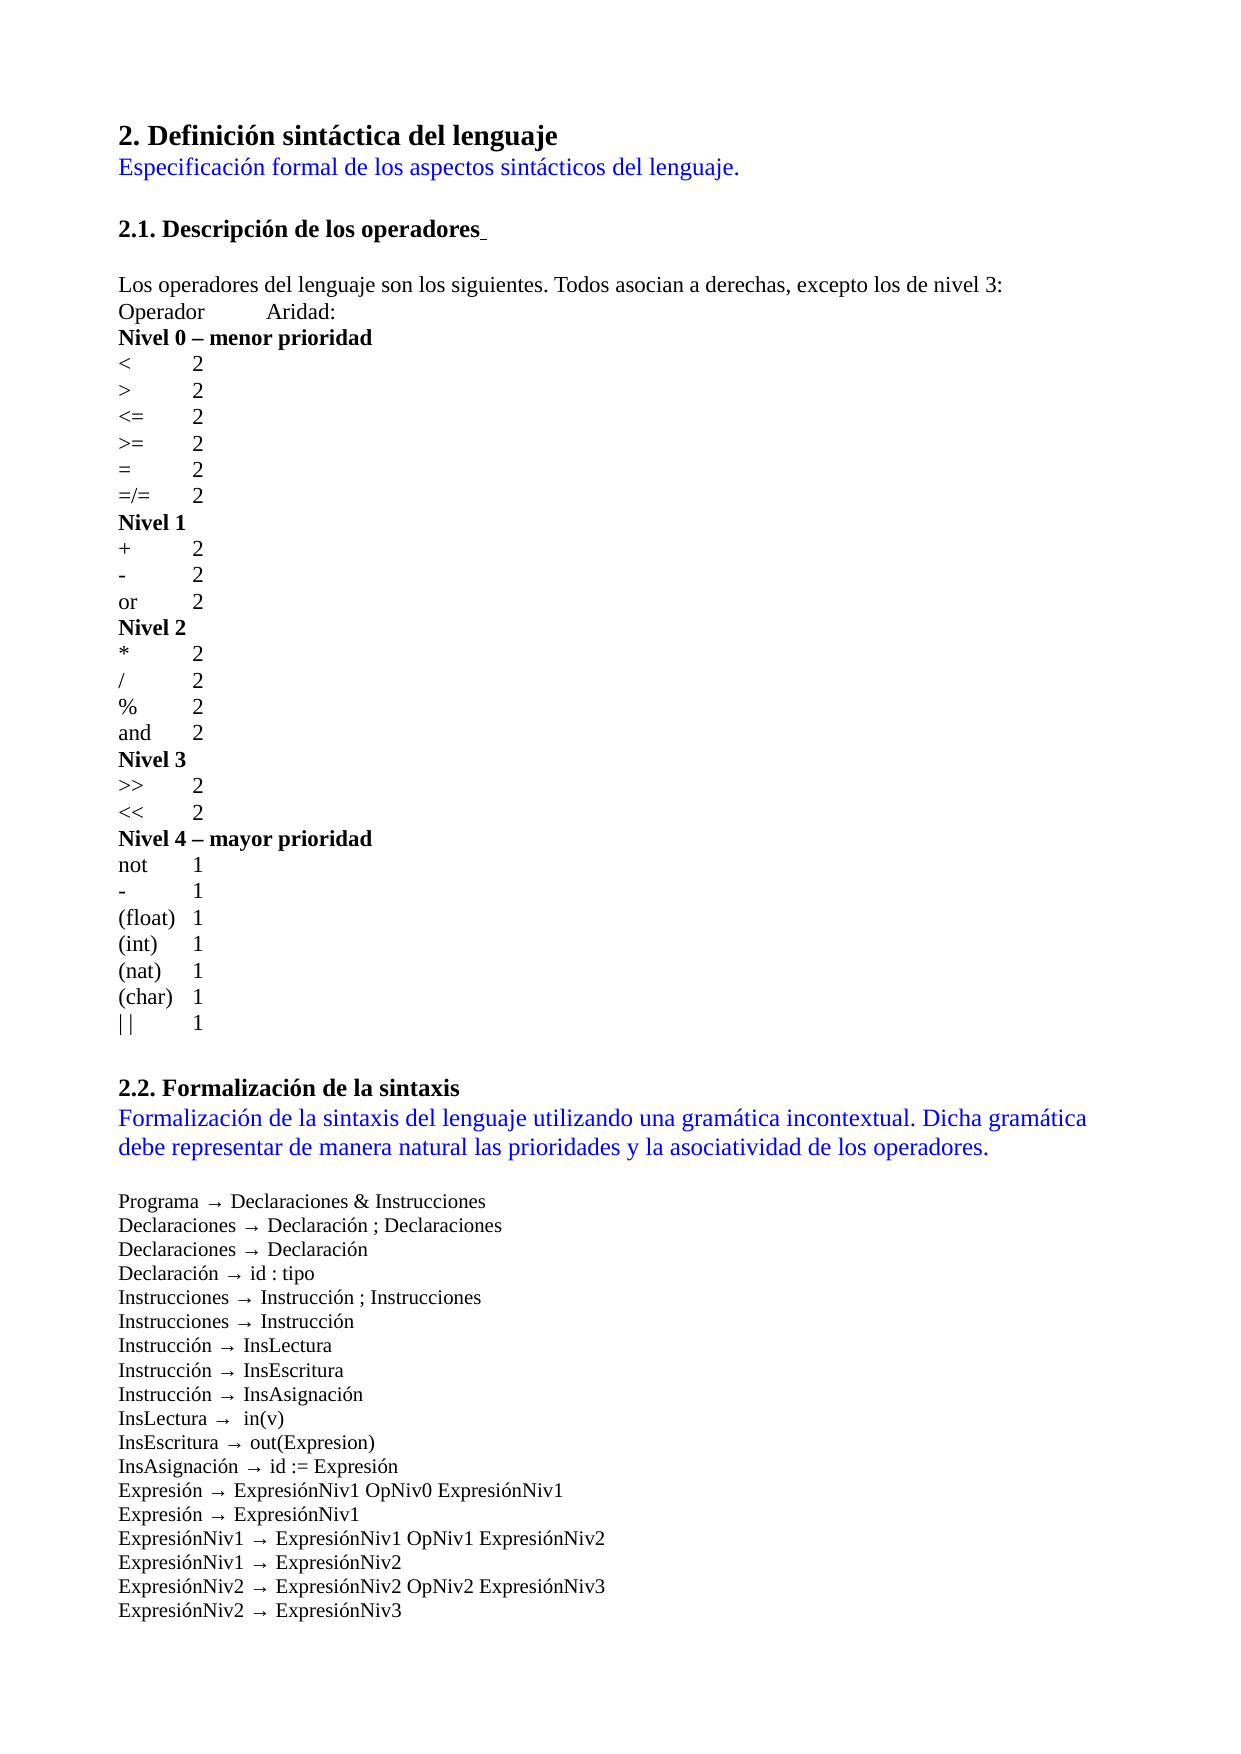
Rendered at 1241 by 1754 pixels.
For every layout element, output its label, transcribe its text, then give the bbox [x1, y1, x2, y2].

text Nivel 3 [118, 746, 1122, 772]
text <= 2 [118, 403, 1122, 429]
text InsEscritura → out(Expresion) [118, 1430, 1122, 1454]
text =/= 2 [118, 482, 1122, 509]
text Nivel 4 – mayor prioridad [118, 825, 1122, 851]
text not 1 [118, 851, 1122, 878]
text + 2 [118, 535, 1122, 561]
text Nivel 1 [118, 509, 1122, 535]
text InsAsignación → id := Expresión [118, 1454, 1122, 1478]
text (float) 1 [118, 904, 1122, 930]
text Instrucción → InsLectura [118, 1333, 1122, 1357]
text Especificación formal de los aspectos sintácticos del lenguaje. [118, 152, 1122, 180]
text InsLectura → in(v) [118, 1406, 1122, 1430]
text 2.1. Descripción de los operadores [118, 214, 1122, 243]
text (int) 1 [118, 930, 1122, 957]
text Declaraciones → Declaración [118, 1237, 1122, 1261]
text Instrucción → InsEscritura [118, 1357, 1122, 1382]
text >> 2 [118, 772, 1122, 798]
text 2. Definición sintáctica del lenguaje [118, 118, 1122, 152]
text ExpresiónNiv1 → ExpresiónNiv2 [118, 1550, 1122, 1574]
text Instrucción → InsAsignación [118, 1382, 1122, 1406]
text Declaraciones → Declaración ; Declaraciones [118, 1213, 1122, 1237]
text or 2 [118, 588, 1122, 614]
text < 2 [118, 351, 1122, 377]
text % 2 [118, 693, 1122, 719]
text Formalización de la sintaxis del lenguaje utilizando una gramática incontextual. Dicha gramática debe representar de manera natural las prioridades y la asociatividad de los operadores. [118, 1103, 1122, 1160]
text Expresión → ExpresiónNiv1 [118, 1502, 1122, 1526]
text Nivel 2 [118, 614, 1122, 640]
text ExpresiónNiv1 → ExpresiónNiv1 OpNiv1 ExpresiónNiv2 [118, 1526, 1122, 1550]
text Operador Aridad: [118, 298, 1122, 324]
text Expresión → ExpresiónNiv1 OpNiv0 ExpresiónNiv1 [118, 1478, 1122, 1502]
text ExpresiónNiv2 → ExpresiónNiv2 OpNiv2 ExpresiónNiv3 [118, 1574, 1122, 1598]
text Declaración → id : tipo [118, 1261, 1122, 1285]
text (char) 1 [118, 983, 1122, 1009]
text ExpresiónNiv2 → ExpresiónNiv3 [118, 1598, 1122, 1622]
text >= 2 [118, 429, 1122, 456]
text 2.2. Formalización de la sintaxis [118, 1069, 1122, 1103]
text * 2 [118, 640, 1122, 667]
text | | 1 [118, 1009, 1122, 1036]
text > 2 [118, 377, 1122, 403]
text (nat) 1 [118, 957, 1122, 983]
text and 2 [118, 719, 1122, 746]
text - 2 [118, 561, 1122, 588]
text << 2 [118, 798, 1122, 825]
text - 1 [118, 878, 1122, 904]
text Instrucciones → Instrucción [118, 1309, 1122, 1333]
text Programa → Declaraciones & Instrucciones [118, 1189, 1122, 1213]
text Los operadores del lenguaje son los siguientes. Todos asocian a derechas, excepto los de nivel 3: [118, 271, 1122, 298]
text Instrucciones → Instrucción ; Instrucciones [118, 1285, 1122, 1309]
text / 2 [118, 667, 1122, 693]
text Nivel 0 – menor prioridad [118, 324, 1122, 351]
text = 2 [118, 456, 1122, 482]
